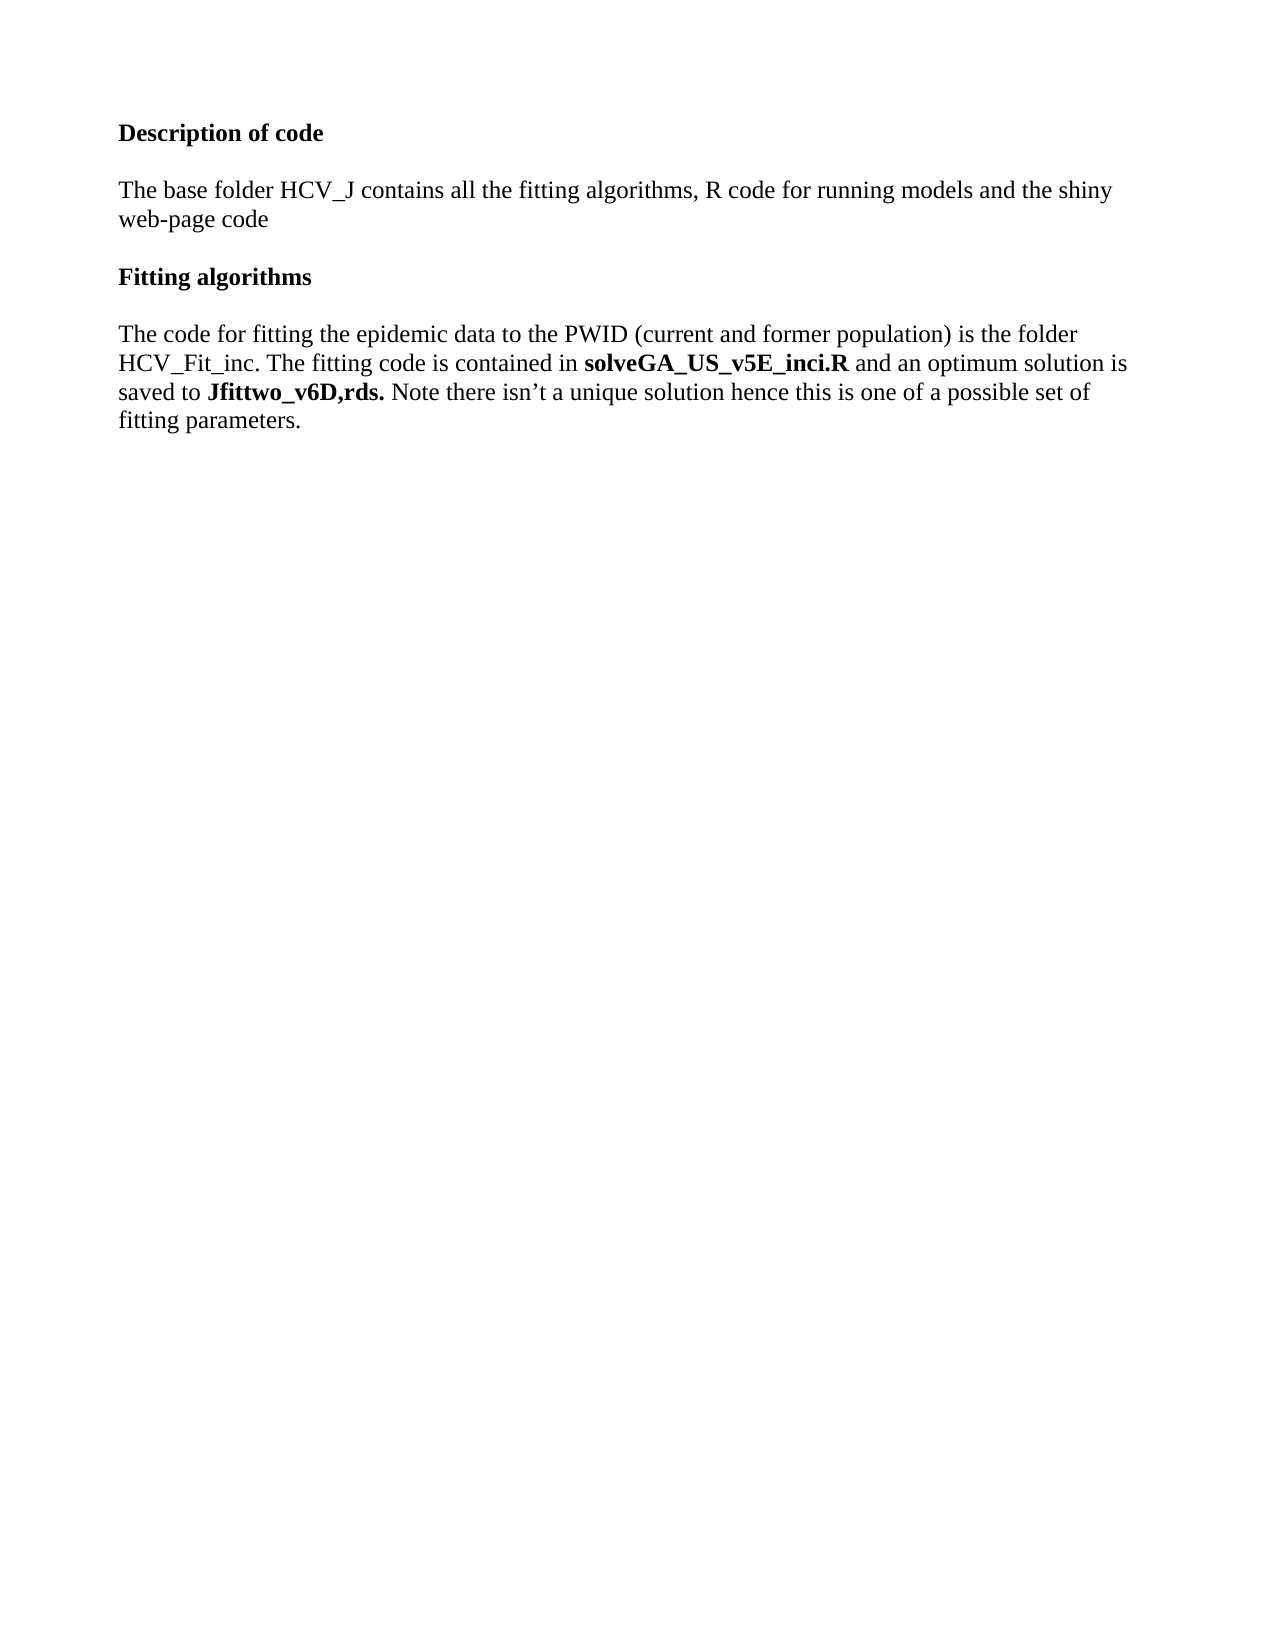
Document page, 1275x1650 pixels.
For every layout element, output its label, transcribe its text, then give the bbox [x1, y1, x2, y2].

text Fitting algorithms [118, 262, 1157, 291]
text Description of code [118, 118, 1157, 147]
text The base folder HCV_J contains all the fitting algorithms, R code for running models and the shiny web-page code [118, 176, 1157, 233]
text The code for fitting the epidemic data to the PWID (current and former population) is the folder HCV_Fit_inc. The fitting code is contained in solveGA_US_v5E_inci.R and an optimum solution is saved to Jfittwo_v6D,rds. Note there isn’t a unique solution hence this is one of a possible set of fitting parameters. [118, 319, 1157, 434]
